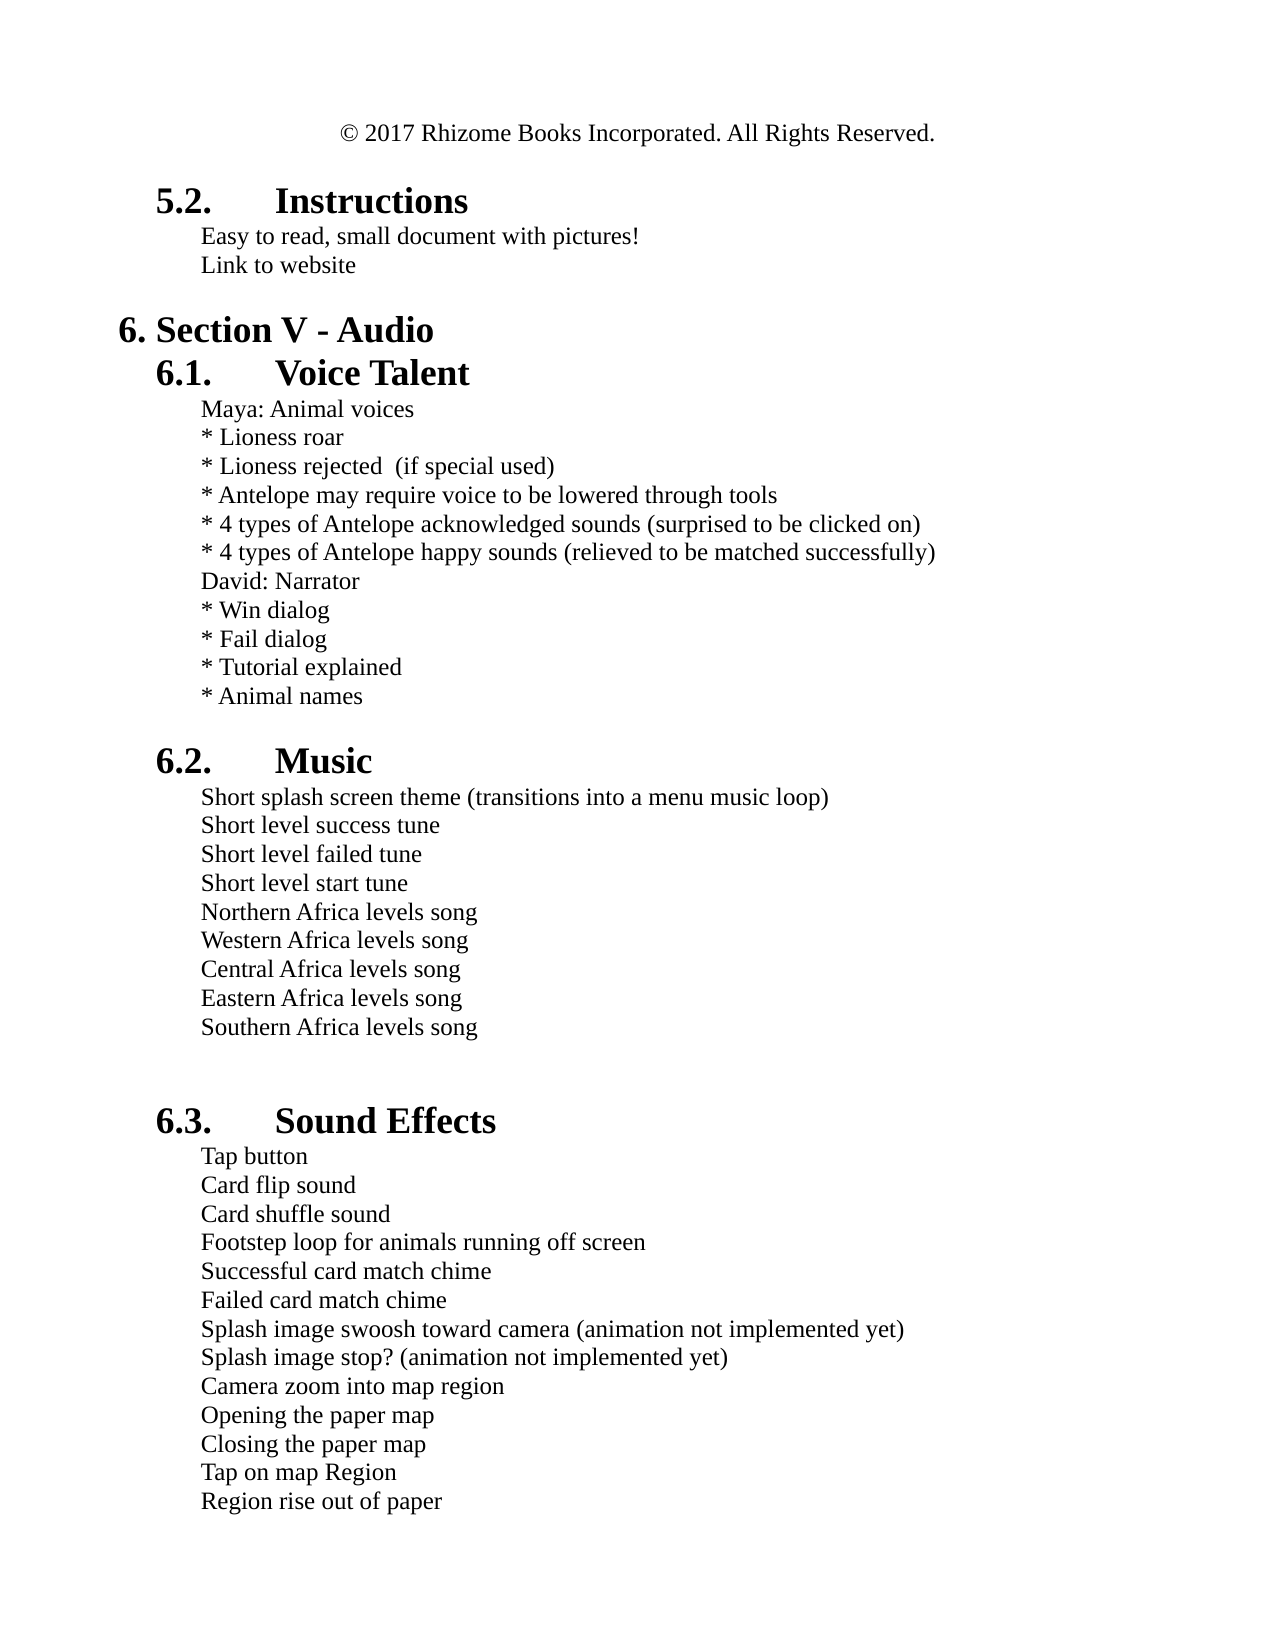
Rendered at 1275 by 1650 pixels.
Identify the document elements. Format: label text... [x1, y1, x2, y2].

list Short level success tune [156, 811, 1157, 839]
list David: Narrator [156, 566, 1157, 595]
list Music [156, 739, 1157, 782]
list Maya: Animal voices [156, 394, 1157, 422]
list Splash image stop? (animation not implemented yet) [156, 1342, 1157, 1371]
list Eastern Africa levels song [156, 983, 1157, 1012]
list Northern Africa levels song [156, 897, 1157, 926]
list Closing the paper map [156, 1429, 1157, 1457]
list Opening the paper map [156, 1400, 1157, 1429]
list Western Africa levels song [156, 926, 1157, 954]
list Region rise out of paper [156, 1486, 1157, 1515]
list Tap button [156, 1141, 1157, 1170]
list Voice Talent [156, 351, 1157, 394]
list Easy to read, small document with pictures! [156, 221, 1157, 250]
list Short splash screen theme (transitions into a menu music loop) [156, 782, 1157, 811]
list * 4 types of Antelope acknowledged sounds (surprised to be clicked on) [156, 509, 1157, 537]
list * Antelope may require voice to be lowered through tools [156, 480, 1157, 509]
list Tap on map Region [156, 1457, 1157, 1486]
list Failed card match chime [156, 1285, 1157, 1314]
list Sound Effects [156, 1098, 1157, 1141]
list Instructions [156, 178, 1157, 221]
list Link to website [156, 250, 1157, 279]
list Short level start tune [156, 868, 1157, 897]
list * Win dialog [156, 595, 1157, 624]
list Footstep loop for animals running off screen [156, 1227, 1157, 1256]
list Splash image swoosh toward camera (animation not implemented yet) [156, 1314, 1157, 1342]
list * Lioness roar [156, 422, 1157, 451]
list Central Africa levels song [156, 954, 1157, 983]
list Southern Africa levels song [156, 1012, 1157, 1041]
list * Tutorial explained * Animal names [156, 652, 1157, 710]
list Successful card match chime [156, 1256, 1157, 1285]
list Card flip sound [156, 1170, 1157, 1199]
list Section V - Audio [118, 307, 1157, 351]
list Camera zoom into map region [156, 1371, 1157, 1400]
list Card shuffle sound [156, 1199, 1157, 1227]
list Short level failed tune [156, 839, 1157, 868]
list * Lioness rejected (if special used) [156, 451, 1157, 480]
list * Fail dialog [156, 624, 1157, 652]
list * 4 types of Antelope happy sounds (relieved to be matched successfully) [156, 537, 1157, 566]
